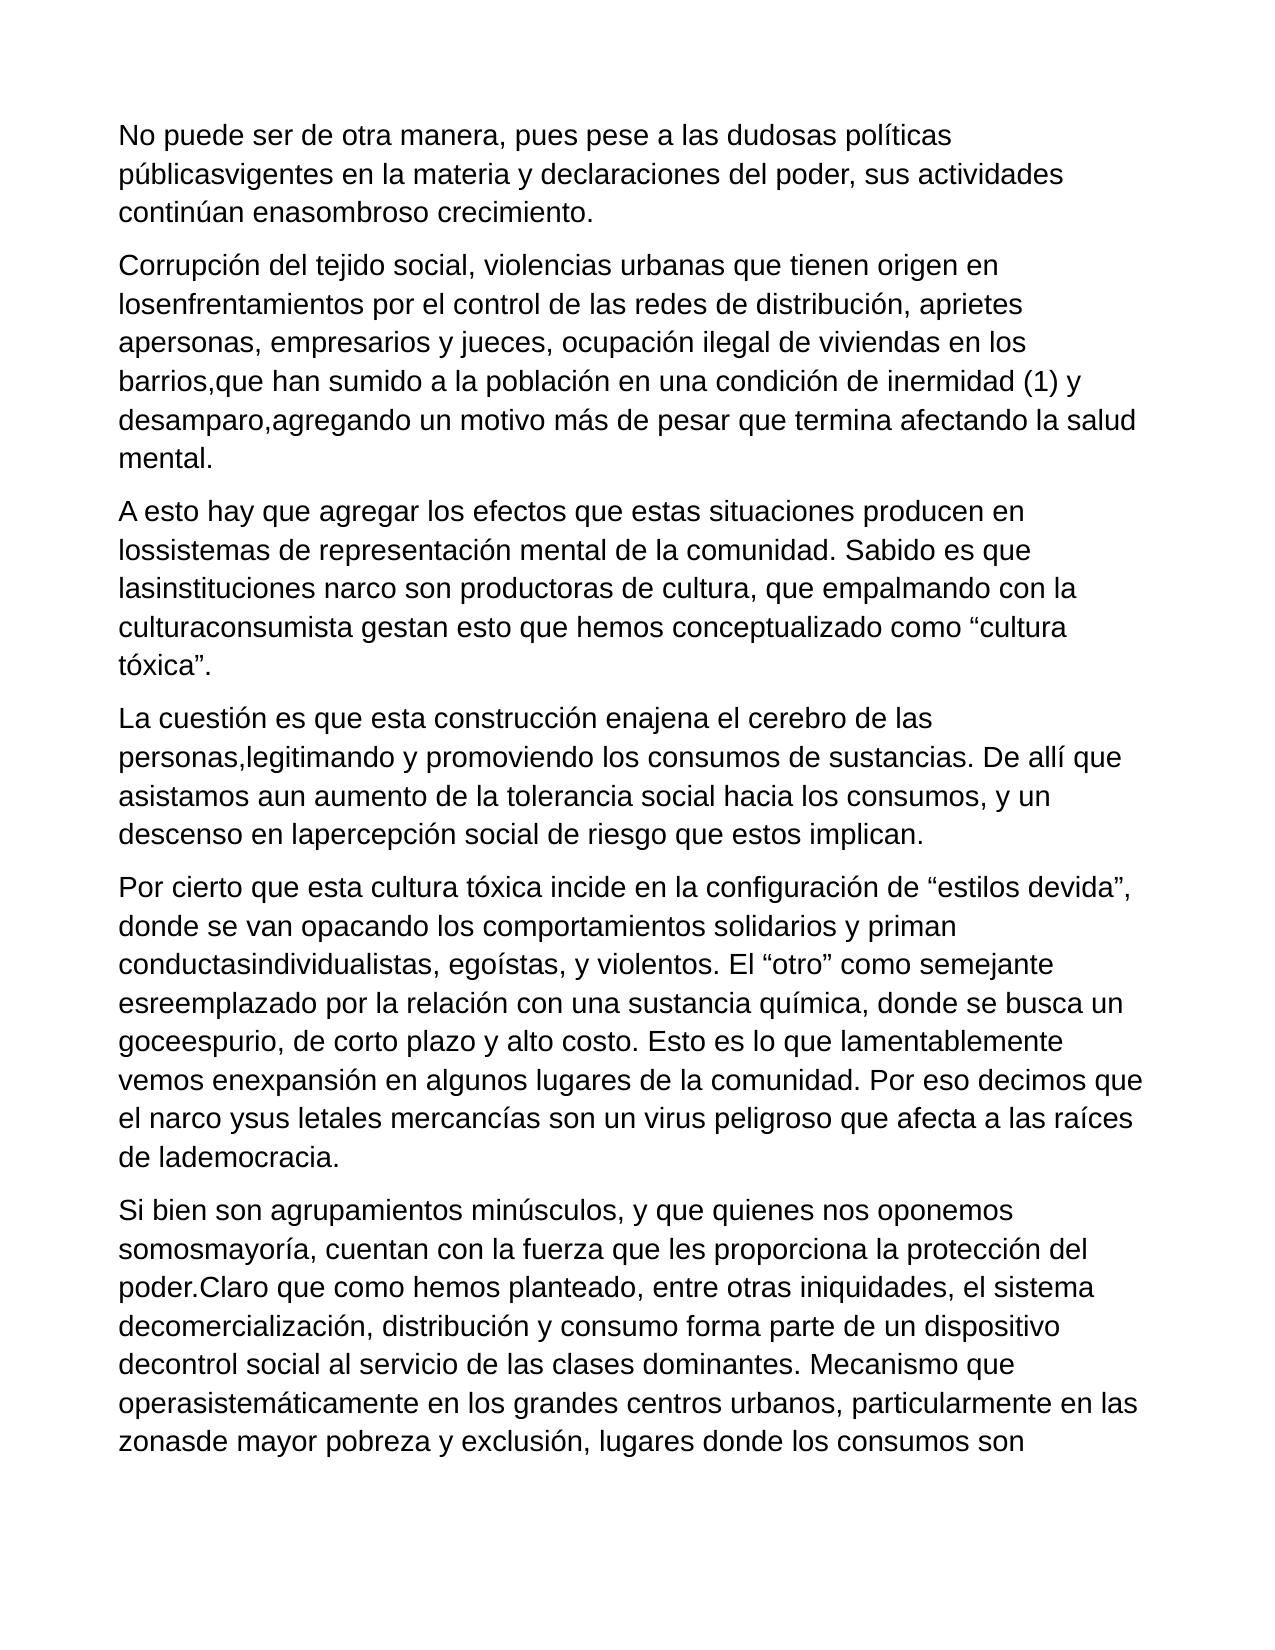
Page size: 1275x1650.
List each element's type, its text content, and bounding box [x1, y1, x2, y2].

text Si bien son agrupamientos minúsculos, y que quienes nos oponemos somosmayoría, cuentan con la fuerza que les proporciona la protección del poder.Claro que como hemos planteado, entre otras iniquidades, el sistema decomercialización, distribución y consumo forma parte de un dispositivo decontrol social al servicio de las clases dominantes. Mecanismo que operasistemáticamente en los grandes centros urbanos, particularmente en las zonasde mayor pobreza y exclusión, lugares donde los consumos son [118, 1193, 1157, 1458]
text Corrupción del tejido social, violencias urbanas que tienen origen en losenfrentamientos por el control de las redes de distribución, aprietes apersonas, empresarios y jueces, ocupación ilegal de viviendas en los barrios,que han sumido a la población en una condición de inermidad (1) y desamparo,agregando un motivo más de pesar que termina afectando la salud mental. [118, 248, 1157, 474]
text La cuestión es que esta construcción enajena el cerebro de las personas,legitimando y promoviendo los consumos de sustancias. De allí que asistamos aun aumento de la tolerancia social hacia los consumos, y un descenso en lapercepción social de riesgo que estos implican. [118, 701, 1157, 851]
text Por cierto que esta cultura tóxica incide en la configuración de “estilos devida”, donde se van opacando los comportamientos solidarios y priman conductasindividualistas, egoístas, y violentos. El “otro” como semejante esreemplazado por la relación con una sustancia química, donde se busca un goceespurio, de corto plazo y alto costo. Esto es lo que lamentablemente vemos enexpansión en algunos lugares de la comunidad. Por eso decimos que el narco ysus letales mercancías son un virus peligroso que afecta a las raíces de lademocracia. [118, 870, 1157, 1173]
text A esto hay que agregar los efectos que estas situaciones producen en lossistemas de representación mental de la comunidad. Sabido es que lasinstituciones narco son productoras de cultura, que empalmando con la culturaconsumista gestan esto que hemos conceptualizado como “cultura tóxica”. [118, 494, 1157, 682]
text No puede ser de otra manera, pues pese a las dudosas políticas públicasvigentes en la materia y declaraciones del poder, sus actividades continúan enasombroso crecimiento. [118, 118, 1157, 229]
